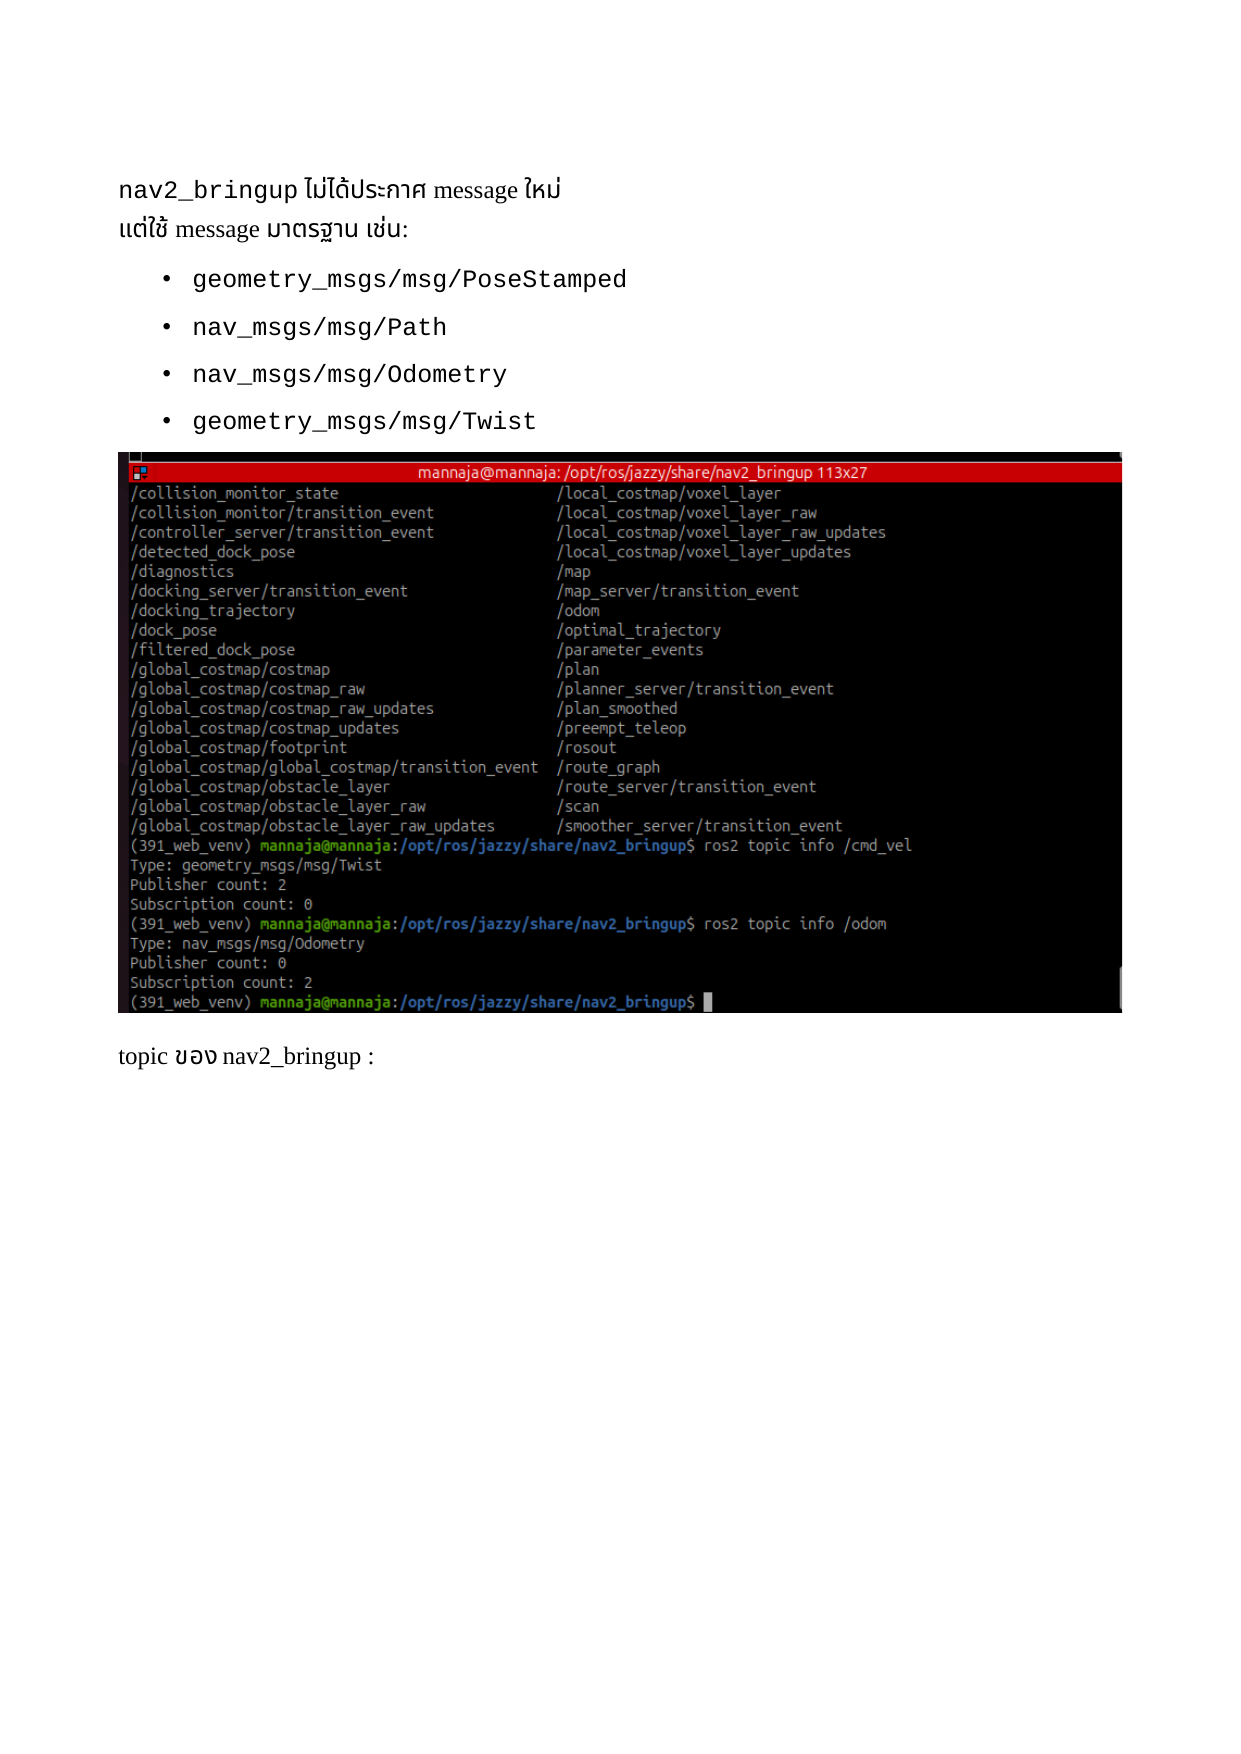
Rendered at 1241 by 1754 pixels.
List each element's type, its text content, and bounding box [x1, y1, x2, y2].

list nav_msgs/msg/Odometry [162, 361, 1122, 389]
list geometry_msgs/msg/Twist [162, 408, 1122, 437]
list geometry_msgs/msg/PoseStamped [162, 267, 1122, 295]
text nav2_bringup ไม่ได้ประกาศ message ใหม่ แต่ใช้ message มาตรฐาน เช่น: [118, 176, 1122, 247]
picture [118, 452, 1123, 1013]
text topic ของ nav2_bringup : [118, 1041, 1122, 1075]
list nav_msgs/msg/Path [162, 314, 1122, 342]
